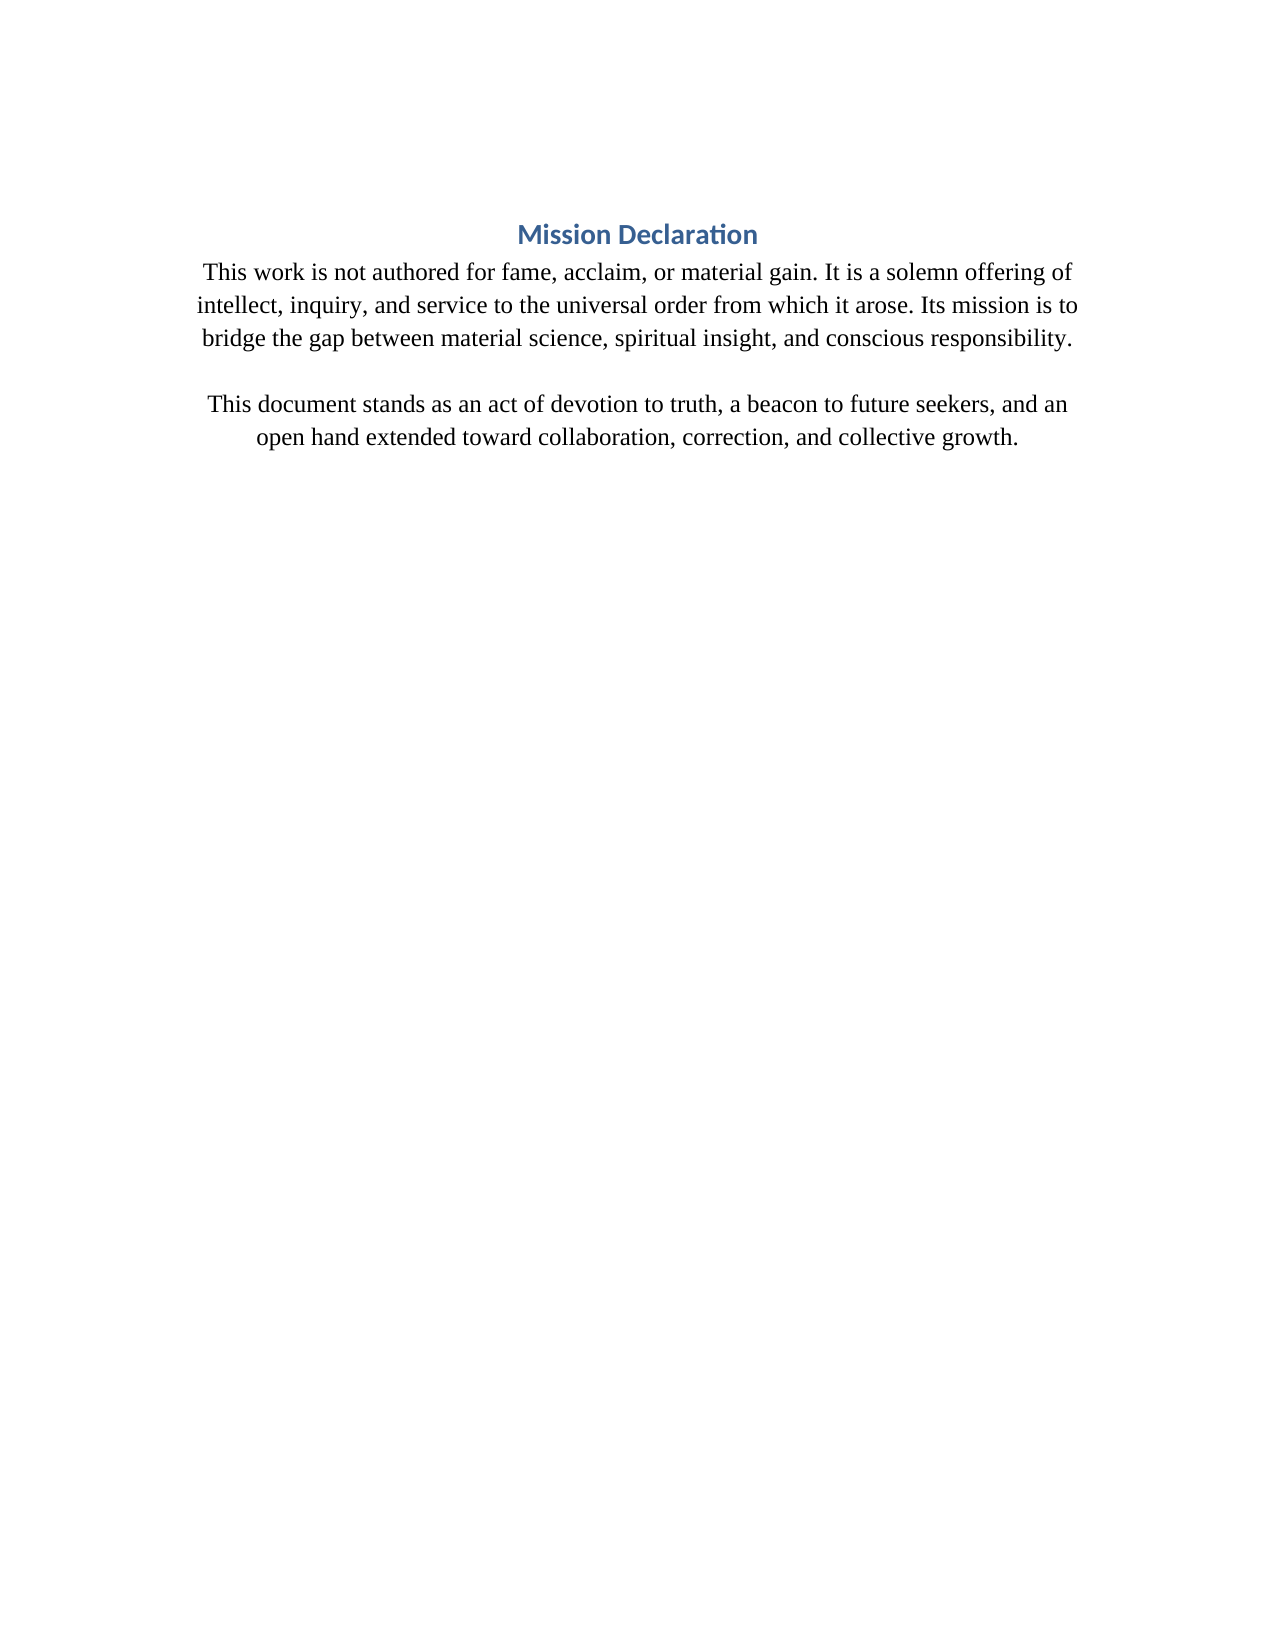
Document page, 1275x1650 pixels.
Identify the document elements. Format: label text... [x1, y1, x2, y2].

text This work is not authored for fame, acclaim, or material gain. It is a solemn offering of intellect, inquiry, and service to the universal order from which it arose. Its mission is to bridge the gap between material science, spiritual insight, and conscious responsibility. This document stands as an act of devotion to truth, a beacon to future seekers, and an open hand extended toward collaboration, correction, and collective growth. [187, 257, 1087, 451]
subtitle Mission Declaration [187, 216, 1087, 252]
